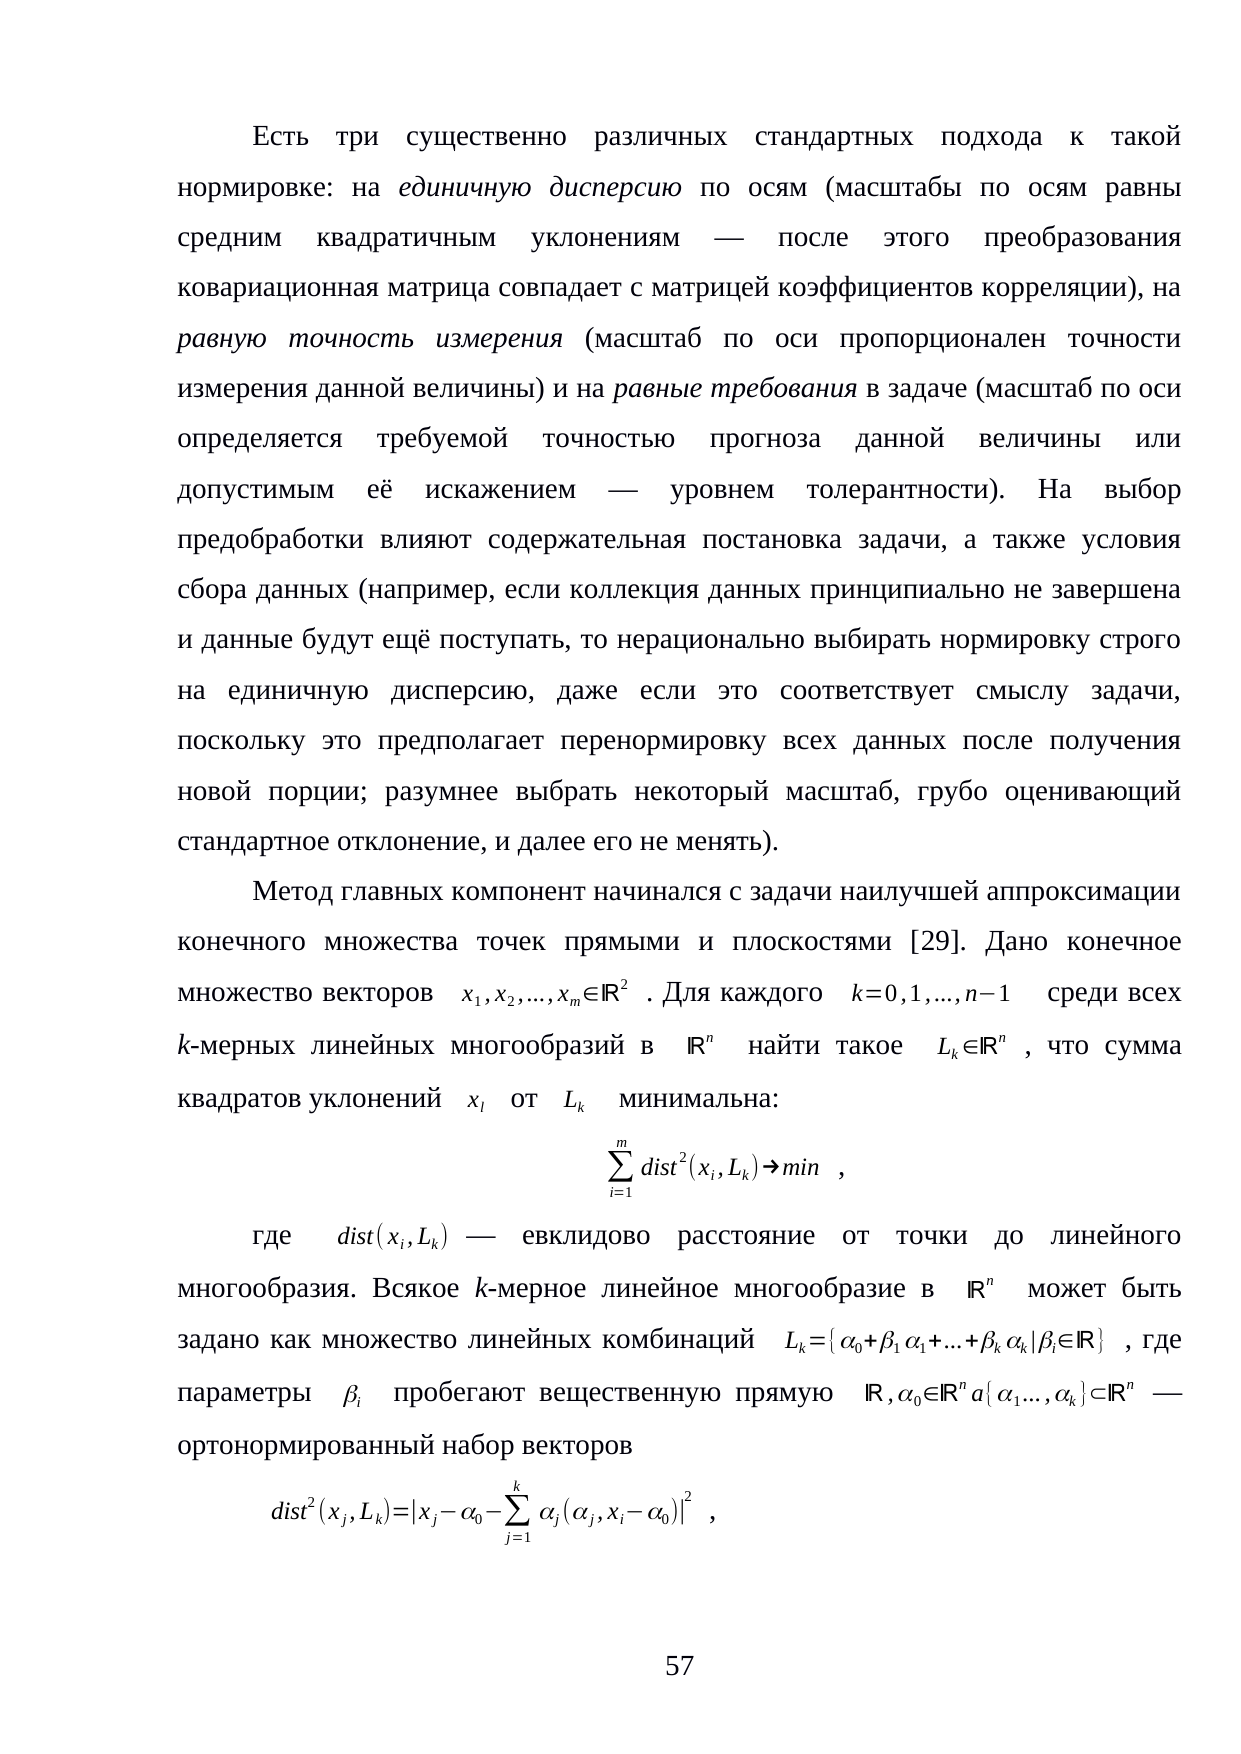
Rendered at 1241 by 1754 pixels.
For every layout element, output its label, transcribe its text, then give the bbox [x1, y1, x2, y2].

text Есть три существенно различных стандартных подхода к такой нормировке: на единичную дисперсию по осям (масштабы по осям равны средним квадратичным уклонениям — после этого преобразования ковариационная матрица совпадает с матрицей коэффициентов корреляции), на равную точность измерения (масштаб по оси пропорционален точности измерения данной величины) и на равные требования в задаче (масштаб по оси определяется требуемой точностью прогноза данной величины или допустимым её искажением — уровнем толерантности). На выбор предобработки влияют содержательная постановка задачи, а также условия сбора данных (например, если коллекция данных принципиально не завершена и данные будут ещё поступать, то нерационально выбирать нормировку строго на единичную дисперсию, даже если это соответствует смыслу задачи, поскольку это предполагает перенормировку всех данных после получения новой порции; разумнее выбрать некоторый масштаб, грубо оценивающий стандартное отклонение, и далее его не менять). [177, 118, 1182, 856]
text , [177, 1133, 1182, 1201]
text Метод главных компонент начинался с задачи наилучшей аппроксимации конечного множества точек прямыми и плоскостями [29]. Дано конечное множество векторов . Для каждого среди всех k-мерных линейных многообразий в найти такое , что сумма квадратов уклонений от минимальна: [177, 873, 1182, 1116]
text где — евклидово расстояние от точки до линейного многообразия. Всякое k-мерное линейное многообразие в может быть задано как множество линейных комбинаций , где параметры пробегают вещественную прямую — ортонормированный набор векторов [177, 1217, 1182, 1461]
text , [177, 1477, 1182, 1545]
